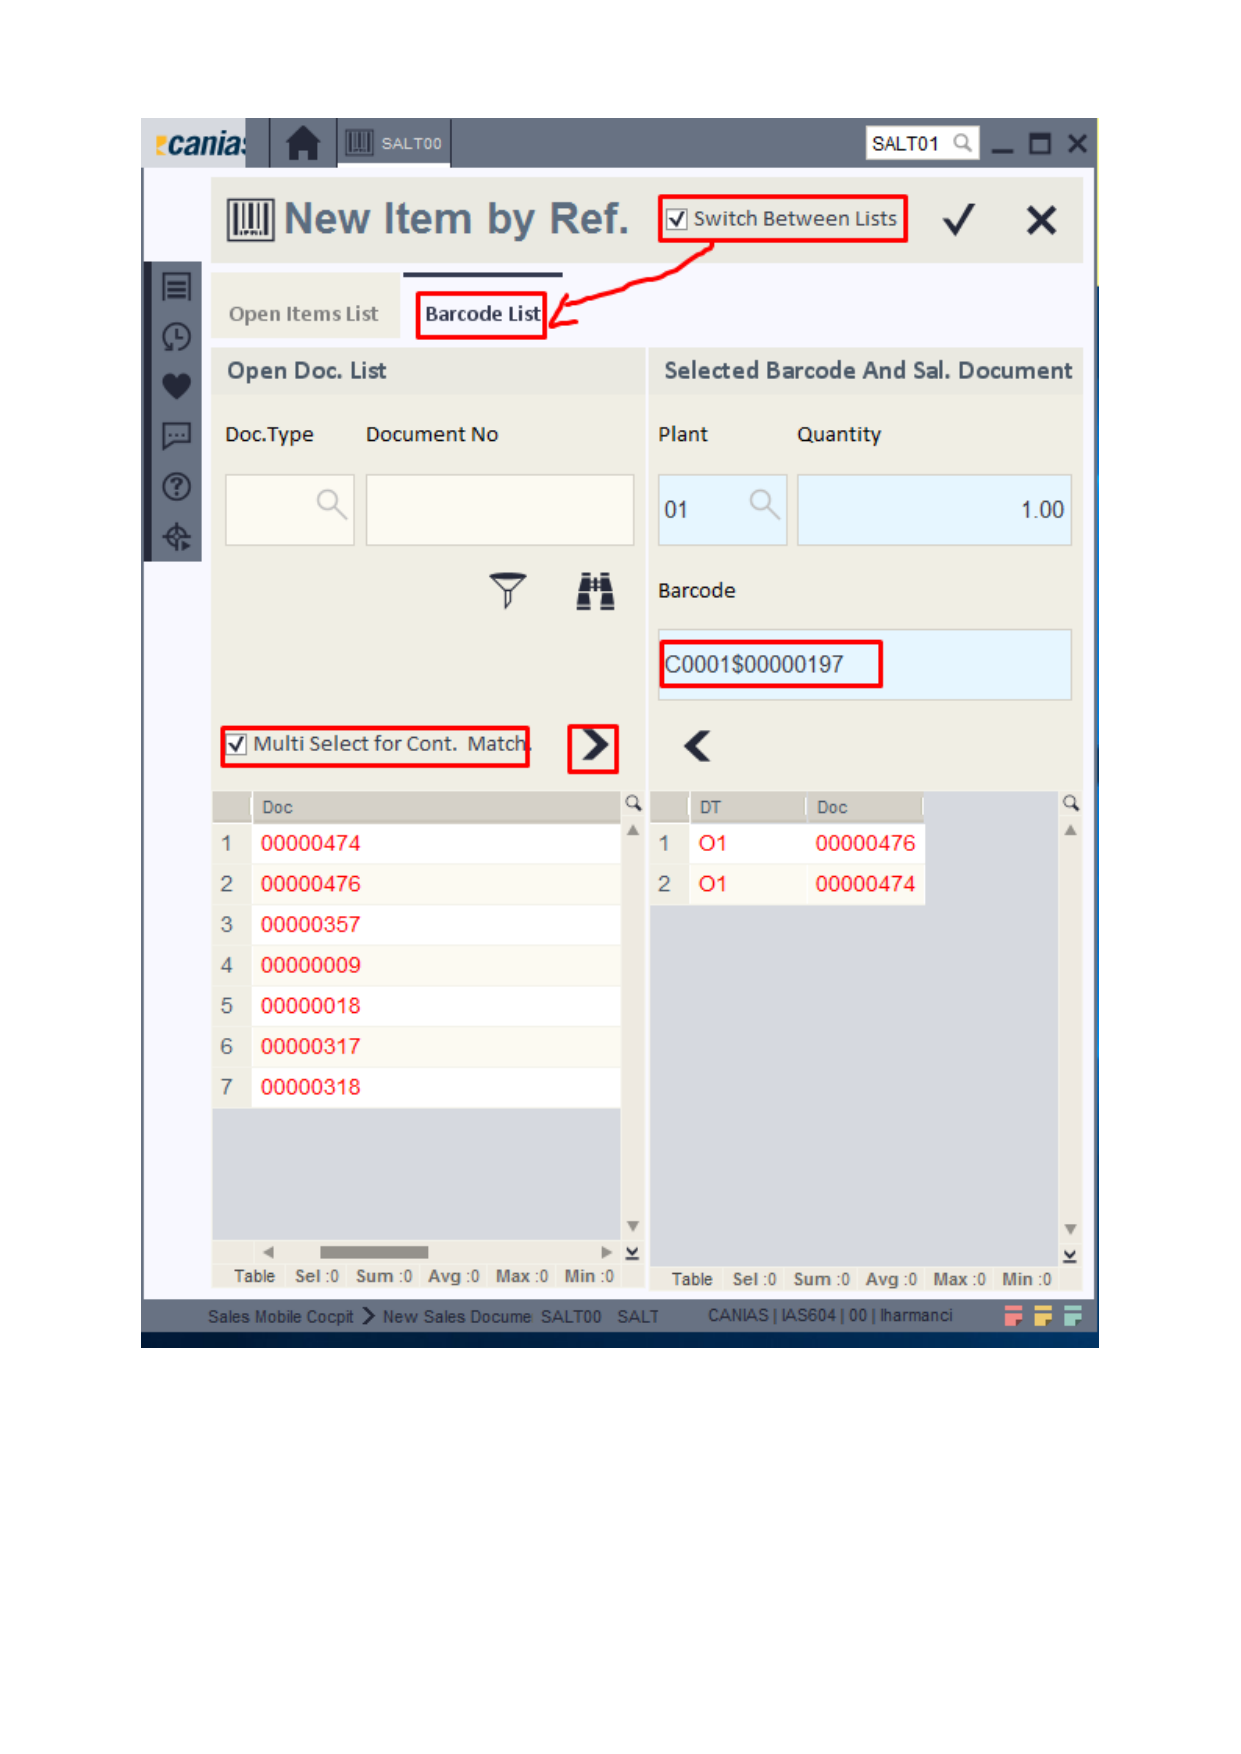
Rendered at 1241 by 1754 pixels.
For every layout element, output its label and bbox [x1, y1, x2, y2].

picture [141, 118, 1099, 1348]
